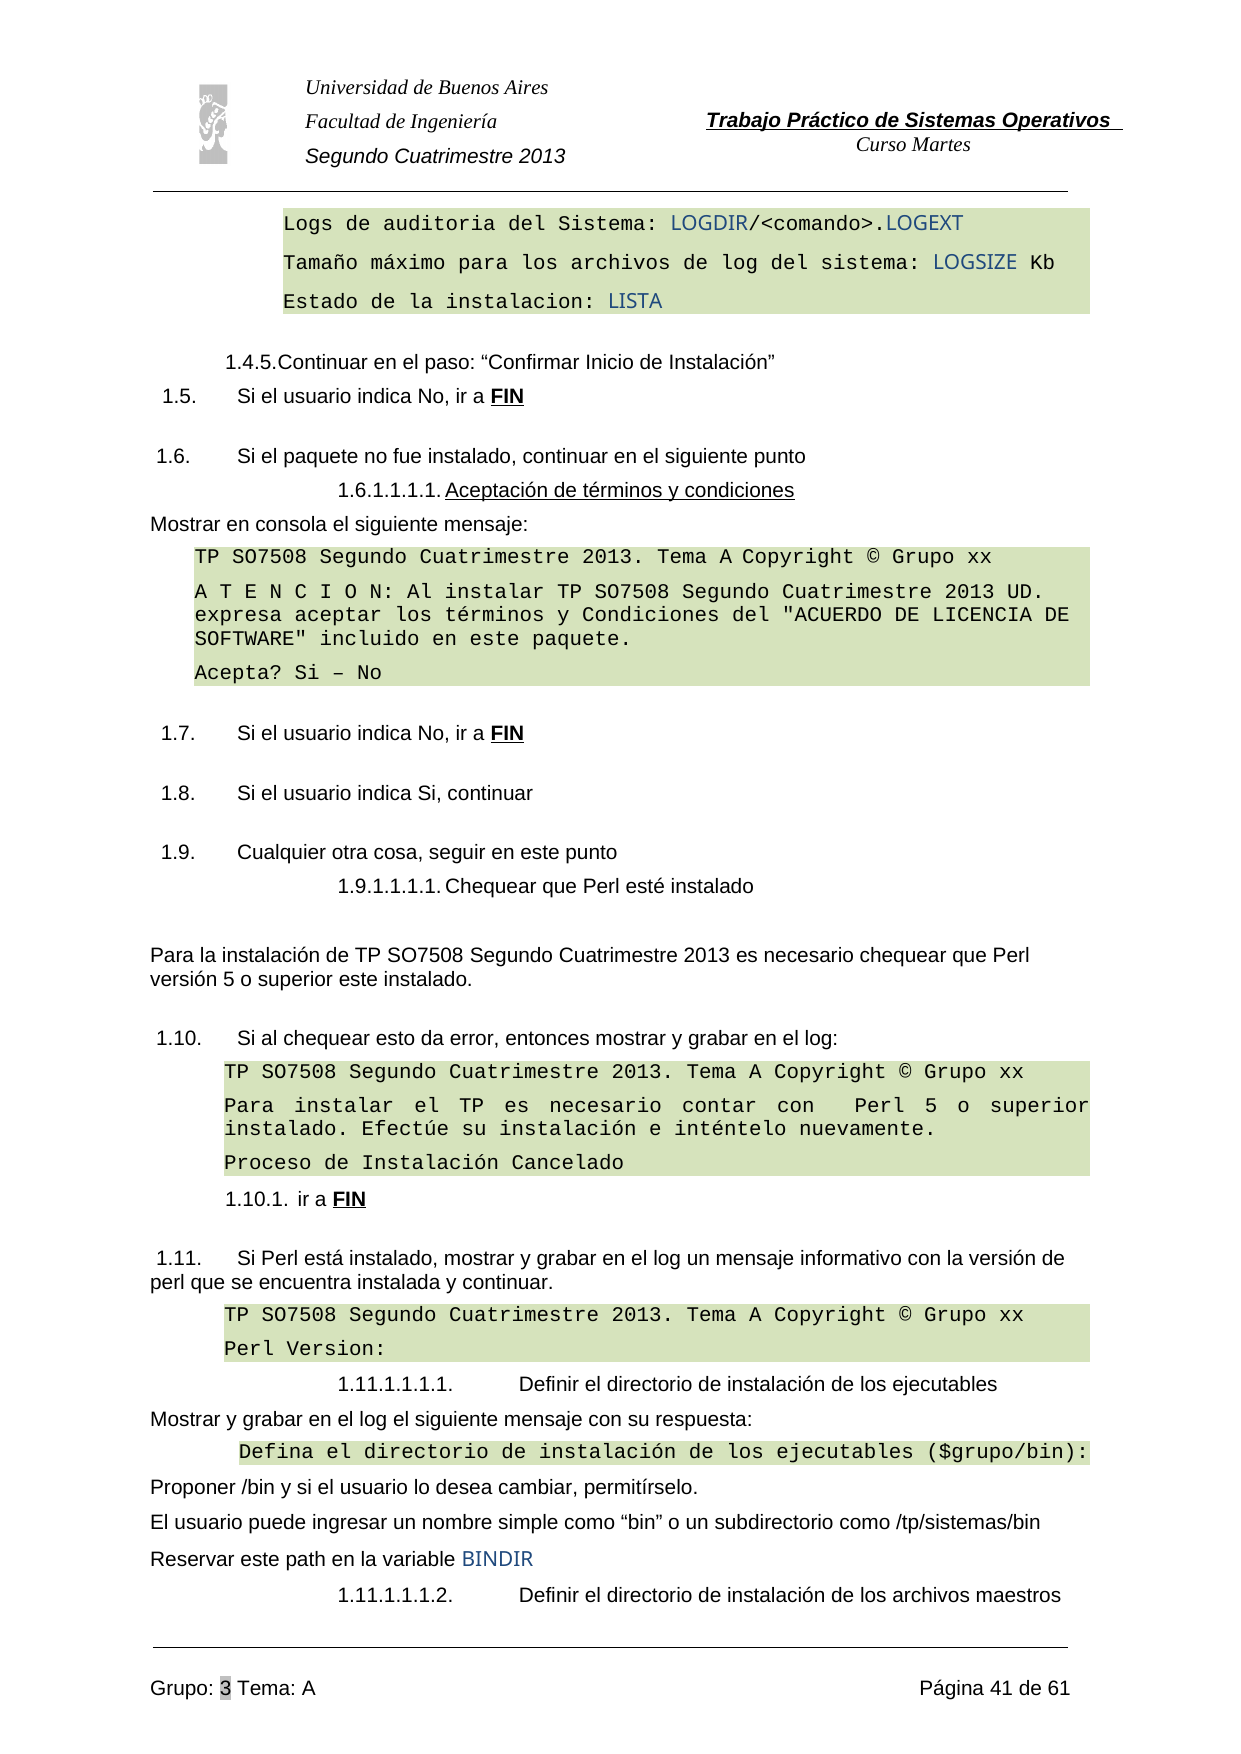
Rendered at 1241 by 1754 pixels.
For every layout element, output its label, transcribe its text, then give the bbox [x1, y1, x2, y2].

text Tamaño máximo para los archivos de log del sistema: LOGSIZE Kb [283, 247, 1090, 275]
list Continuar en el paso: “Confirmar Inicio de Instalación” [225, 350, 1090, 374]
text Para instalar el TP es necesario contar con Perl 5 o superior instalado. Efectúe su instalación e inténtelo nuevamente. [224, 1095, 1090, 1142]
list Si el usuario indica No, ir a FIN [156, 384, 1090, 408]
text Para la instalación de TP SO7508 Segundo Cuatrimestre 2013 es necesario chequear que Perl versión 5 o superior este instalado. [150, 943, 1090, 991]
list Definir el directorio de instalación de los ejecutables [337, 1372, 1090, 1396]
picture [198, 82, 231, 166]
text Acepta? Si – No [194, 662, 1090, 686]
text TP SO7508 Segundo Cuatrimestre 2013. Tema A Copyright © Grupo xx [224, 1304, 1090, 1328]
text Proceso de Instalación Cancelado [224, 1152, 1090, 1176]
list Si el paquete no fue instalado, continuar en el siguiente punto [150, 443, 1090, 467]
list Cualquier otra cosa, seguir en este punto [155, 840, 1090, 864]
text Defina el directorio de instalación de los ejecutables ($grupo/bin): [239, 1441, 1090, 1465]
list Si el usuario indica Si, continuar [155, 780, 1090, 804]
list Definir el directorio de instalación de los archivos maestros [337, 1583, 1090, 1607]
list Aceptación de términos y condiciones [337, 478, 1090, 502]
text A T E N C I O N: Al instalar TP SO7508 Segundo Cuatrimestre 2013 UD. expresa aceptar los términos y Condiciones del "ACUERDO DE LICENCIA DE SOFTWARE" incluido en este paquete. [194, 581, 1090, 652]
list Chequear que Perl esté instalado [337, 874, 1090, 898]
list Si el usuario indica No, ir a FIN [155, 721, 1090, 745]
text Logs de auditoria del Sistema: LOGDIR/<comando>.LOGEXT [283, 208, 1090, 236]
text TP SO7508 Segundo Cuatrimestre 2013. Tema A Copyright © Grupo xx [224, 1061, 1090, 1084]
text Reservar este path en la variable BINDIR [150, 1544, 1090, 1572]
list ir a FIN [225, 1186, 1090, 1210]
text TP SO7508 Segundo Cuatrimestre 2013. Tema A Copyright © Grupo xx [194, 547, 1090, 570]
text Estado de la instalacion: LISTA [283, 286, 1090, 314]
text El usuario puede ingresar un nombre simple como “bin” o un subdirectorio como /tp/sistemas/bin [150, 1509, 1090, 1533]
text Mostrar y grabar en el log el siguiente mensaje con su respuesta: [150, 1407, 1090, 1431]
text Mostrar en consola el siguiente mensaje: [150, 512, 1090, 536]
text Perl Version: [224, 1338, 1090, 1362]
list Si al chequear esto da error, entonces mostrar y grabar en el log: [150, 1026, 1090, 1050]
text Proponer /bin y si el usuario lo desea cambiar, permitírselo. [150, 1475, 1090, 1499]
list Si Perl está instalado, mostrar y grabar en el log un mensaje informativo con la versión de perl que se encuentra instalada y continuar. [150, 1246, 1090, 1294]
